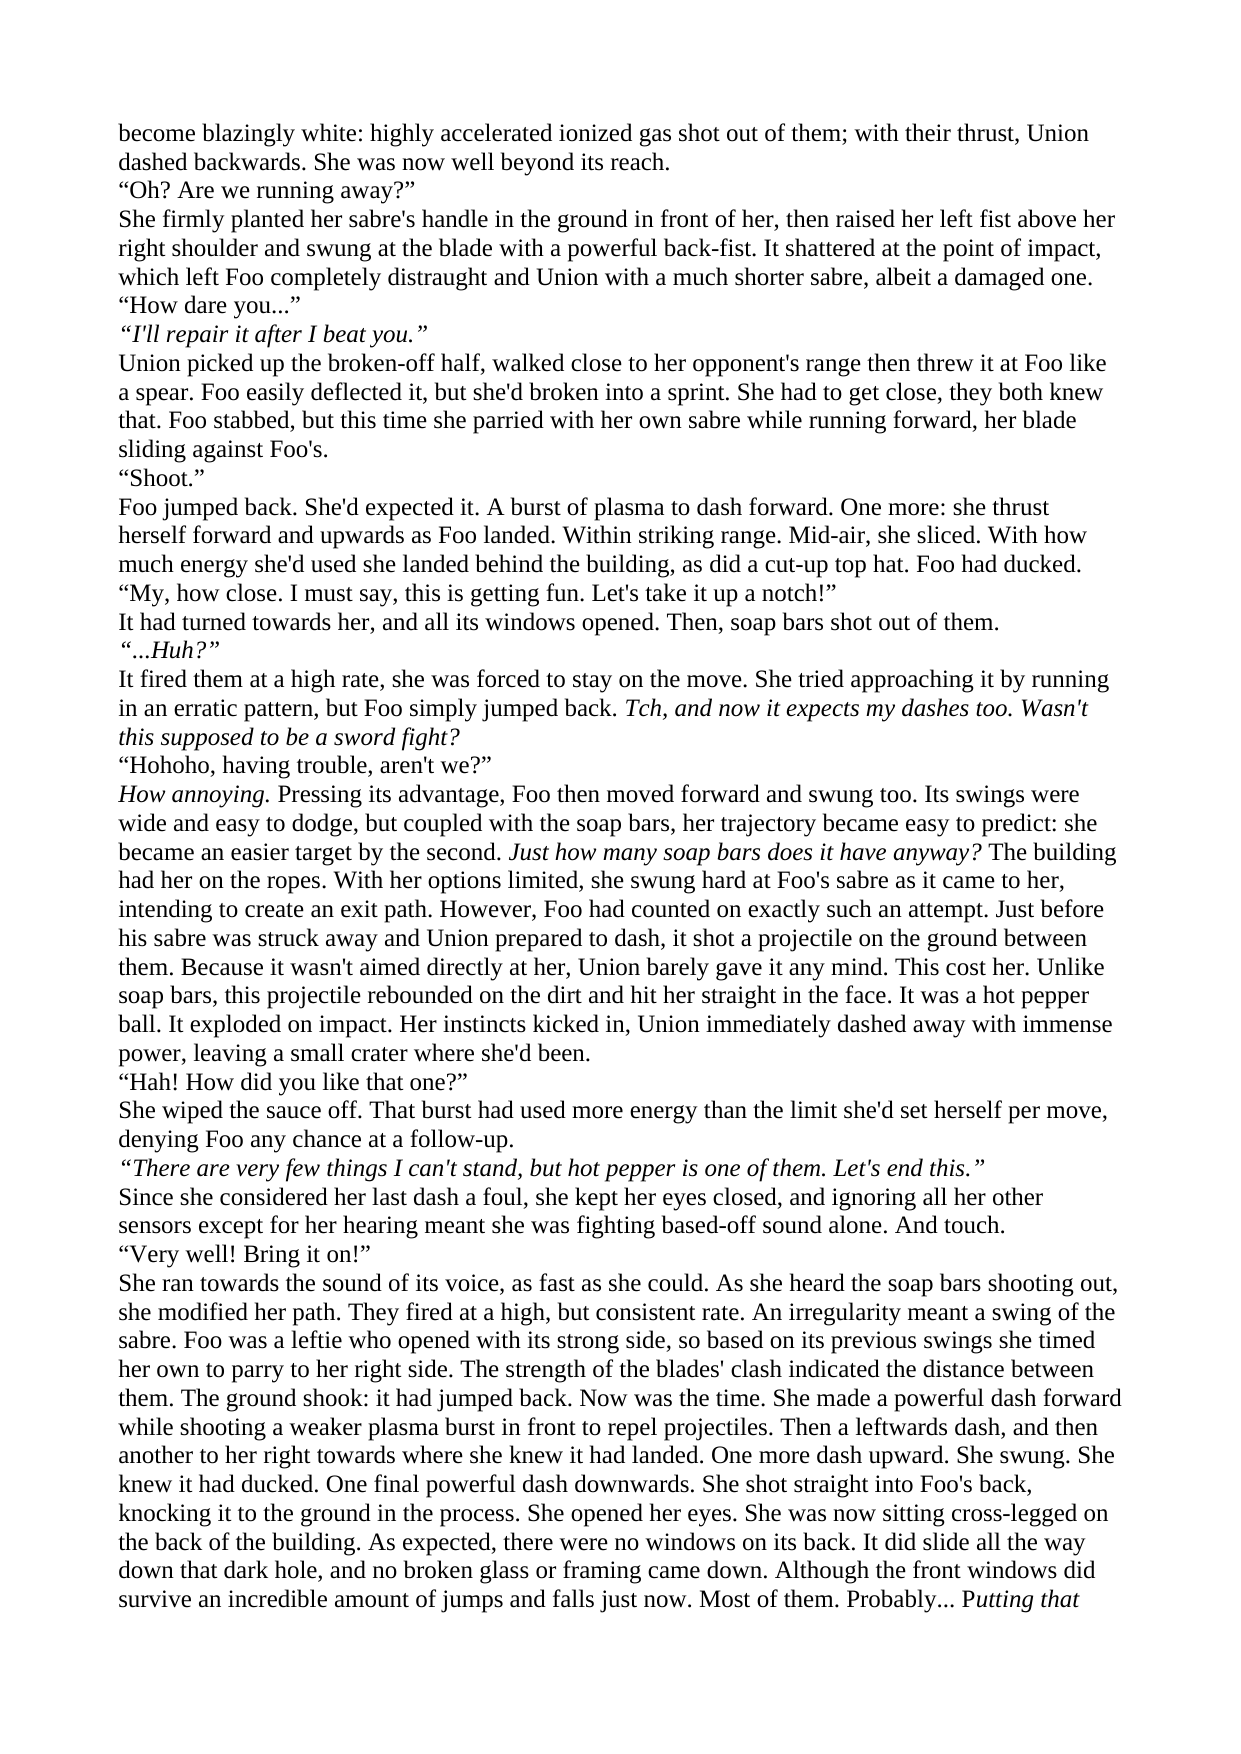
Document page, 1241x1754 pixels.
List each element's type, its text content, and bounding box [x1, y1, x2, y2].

text “My, how close. I must say, this is getting fun. Let's take it up a notch!” [118, 578, 1122, 607]
text Union picked up the broken-off half, walked close to her opponent's range then threw it at Foo like a spear. Foo easily deflected it, but she'd broken into a sprint. She had to get close, they both knew that. Foo stabbed, but this time she parried with her own sabre while running forward, her blade sliding against Foo's. [118, 348, 1122, 463]
text “...Huh?” [118, 636, 1122, 664]
text She ran towards the sound of its voice, as fast as she could. As she heard the soap bars shooting out, she modified her path. They fired at a high, but consistent rate. An irregularity meant a swing of the sabre. Foo was a leftie who opened with its strong side, so based on its previous swings she timed her own to parry to her right side. The strength of the blades' clash indicated the distance between them. The ground shook: it had jumped back. Now was the time. She made a powerful dash forward while shooting a weaker plasma burst in front to repel projectiles. Then a leftwards dash, and then another to her right towards where she knew it had landed. One more dash upward. She swung. She knew it had ducked. One final powerful dash downwards. She shot straight into Foo's back, knocking it to the ground in the process. She opened her eyes. She was now sitting cross-legged on the back of the building. As expected, there were no windows on its back. It did slide all the way down that dark hole, and no broken glass or framing came down. Although the front windows did survive an incredible amount of jumps and falls just now. Most of them. Probably... Putting that [118, 1268, 1122, 1613]
text It had turned towards her, and all its windows opened. Then, soap bars shot out of them. [118, 607, 1122, 636]
text It fired them at a high rate, she was forced to stay on the move. She tried approaching it by running in an erratic pattern, but Foo simply jumped back. Tch, and now it expects my dashes too. Wasn't this supposed to be a sword fight? [118, 664, 1122, 751]
text She wiped the sauce off. That burst had used more energy than the limit she'd set herself per move, denying Foo any chance at a follow-up. [118, 1096, 1122, 1153]
text “Very well! Bring it on!” [118, 1239, 1122, 1268]
text She firmly planted her sabre's handle in the ground in front of her, then raised her left fist above her right shoulder and swung at the blade with a powerful back-fist. It shattered at the point of impact, which left Foo completely distraught and Union with a much shorter sabre, albeit a damaged one. [118, 204, 1122, 291]
text “How dare you...” [118, 291, 1122, 319]
text How annoying. Pressing its advantage, Foo then moved forward and swung too. Its swings were wide and easy to dodge, but coupled with the soap bars, her trajectory became easy to predict: she became an easier target by the second. Just how many soap bars does it have anyway? The building had her on the ropes. With her options limited, she swung hard at Foo's sabre as it came to her, intending to create an exit path. However, Foo had counted on exactly such an attempt. Just before his sabre was struck away and Union prepared to dash, it shot a projectile on the ground between them. Because it wasn't aimed directly at her, Union barely gave it any mind. This cost her. Unlike soap bars, this projectile rebounded on the dirt and hit her straight in the face. It was a hot pepper ball. It exploded on impact. Her instincts kicked in, Union immediately dashed away with immense power, leaving a small crater where she'd been. [118, 779, 1122, 1067]
text “Hohoho, having trouble, aren't we?” [118, 751, 1122, 779]
text become blazingly white: highly accelerated ionized gas shot out of them; with their thrust, Union dashed backwards. She was now well beyond its reach. [118, 118, 1122, 176]
text “Shoot.” [118, 463, 1122, 492]
text “Oh? Are we running away?” [118, 176, 1122, 204]
text “I'll repair it after I beat you.” [118, 319, 1122, 348]
text “Hah! How did you like that one?” [118, 1067, 1122, 1096]
text Foo jumped back. She'd expected it. A burst of plasma to dash forward. One more: she thrust herself forward and upwards as Foo landed. Within striking range. Mid-air, she sliced. With how much energy she'd used she landed behind the building, as did a cut-up top hat. Foo had ducked. [118, 492, 1122, 578]
text “There are very few things I can't stand, but hot pepper is one of them. Let's end this.” [118, 1153, 1122, 1182]
text Since she considered her last dash a foul, she kept her eyes closed, and ignoring all her other sensors except for her hearing meant she was fighting based-off sound alone. And touch. [118, 1182, 1122, 1239]
